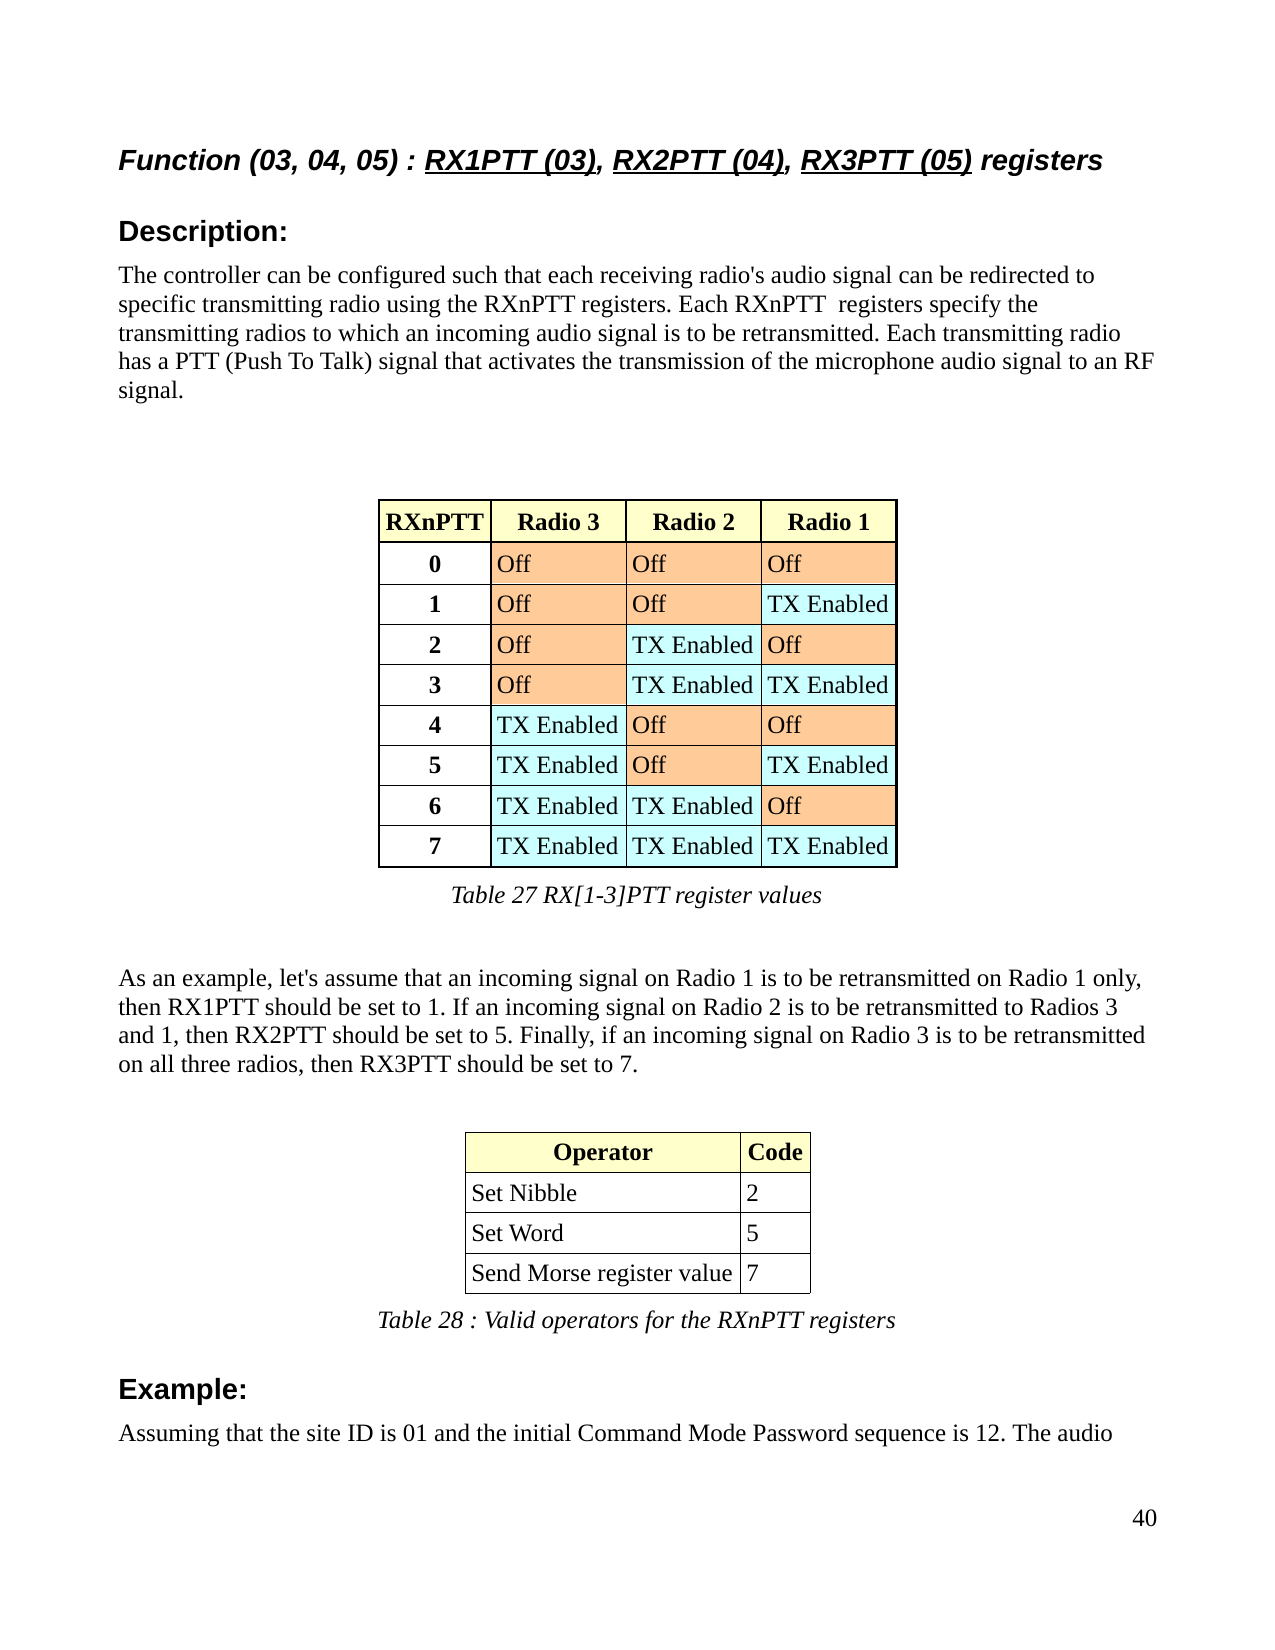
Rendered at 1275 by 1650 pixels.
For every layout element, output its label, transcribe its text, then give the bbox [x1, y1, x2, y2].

table_cell TX Enabled [492, 826, 626, 866]
table_cell TX Enabled [762, 746, 895, 785]
table_cell TX Enabled [492, 706, 626, 745]
table_cell 2 [380, 625, 490, 664]
table_cell TX Enabled [492, 746, 626, 785]
table_cell Off [492, 543, 626, 583]
table_cell 1 [380, 585, 490, 624]
table_cell TX Enabled [627, 665, 761, 704]
table_cell TX Enabled [492, 786, 626, 825]
table_cell 4 [380, 706, 490, 745]
table_cell Off [627, 706, 761, 745]
table_cell Send Morse register value [466, 1254, 740, 1293]
subtitle Example: [118, 1372, 1157, 1405]
text Table 28 : Valid operators for the RXnPTT registers [118, 1305, 1157, 1334]
table_cell 5 [741, 1213, 810, 1252]
table_cell 6 [380, 786, 490, 825]
table_cell 0 [380, 543, 490, 583]
table_cell TX Enabled [762, 585, 895, 624]
table_cell Off [627, 543, 761, 583]
table_header Radio 1 [762, 501, 895, 541]
table_cell Off [762, 706, 895, 745]
table_cell Off [492, 585, 626, 624]
table_cell TX Enabled [762, 665, 895, 704]
table_cell Off [492, 665, 626, 704]
table_header RXnPTT [380, 501, 490, 541]
table_cell TX Enabled [627, 625, 761, 664]
table_cell Off [762, 786, 895, 825]
table_cell 5 [380, 746, 490, 785]
table_cell TX Enabled [627, 826, 761, 866]
table_header Radio 3 [492, 501, 625, 541]
table_cell 7 [380, 826, 490, 866]
table_cell TX Enabled [762, 826, 895, 866]
table_cell TX Enabled [627, 786, 761, 825]
table_cell Set Nibble [466, 1173, 740, 1212]
table_cell Off [627, 585, 761, 624]
table_cell Off [762, 625, 895, 664]
subtitle Description: [118, 214, 1157, 248]
table_cell Off [492, 625, 626, 664]
text Table 27 RX[1-3]PTT register values [118, 880, 1157, 909]
text Assuming that the site ID is 01 and the initial Command Mode Password sequence is 12. The audio [118, 1418, 1157, 1446]
table_cell Set Word [466, 1213, 740, 1252]
table_cell 7 [741, 1254, 810, 1293]
table_cell Off [762, 543, 895, 583]
table_header Radio 2 [627, 501, 760, 541]
table_header Operator [466, 1133, 740, 1172]
table_cell 3 [380, 665, 490, 704]
text As an example, let's assume that an incoming signal on Radio 1 is to be retransmitted on Radio 1 only, then RX1PTT should be set to 1. If an incoming signal on Radio 2 is to be retransmitted to Radios 3 and 1, then RX2PTT should be set to 5. Finally, if an incoming signal on Radio 3 is to be retransmitted on all three radios, then RX3PTT should be set to 7. [118, 963, 1157, 1078]
table_cell 2 [741, 1173, 810, 1212]
subtitle Function (03, 04, 05) : RX1PTT (03), RX2PTT (04), RX3PTT (05) registers [118, 143, 1157, 177]
table_cell Off [627, 746, 761, 785]
text The controller can be configured such that each receiving radio's audio signal can be redirected to specific transmitting radio using the RXnPTT registers. Each RXnPTT registers specify the transmitting radios to which an incoming audio signal is to be retransmitted. Each transmitting radio has a PTT (Push To Talk) signal that activates the transmission of the microphone audio signal to an RF signal. [118, 260, 1157, 404]
table_header Code [741, 1133, 810, 1172]
